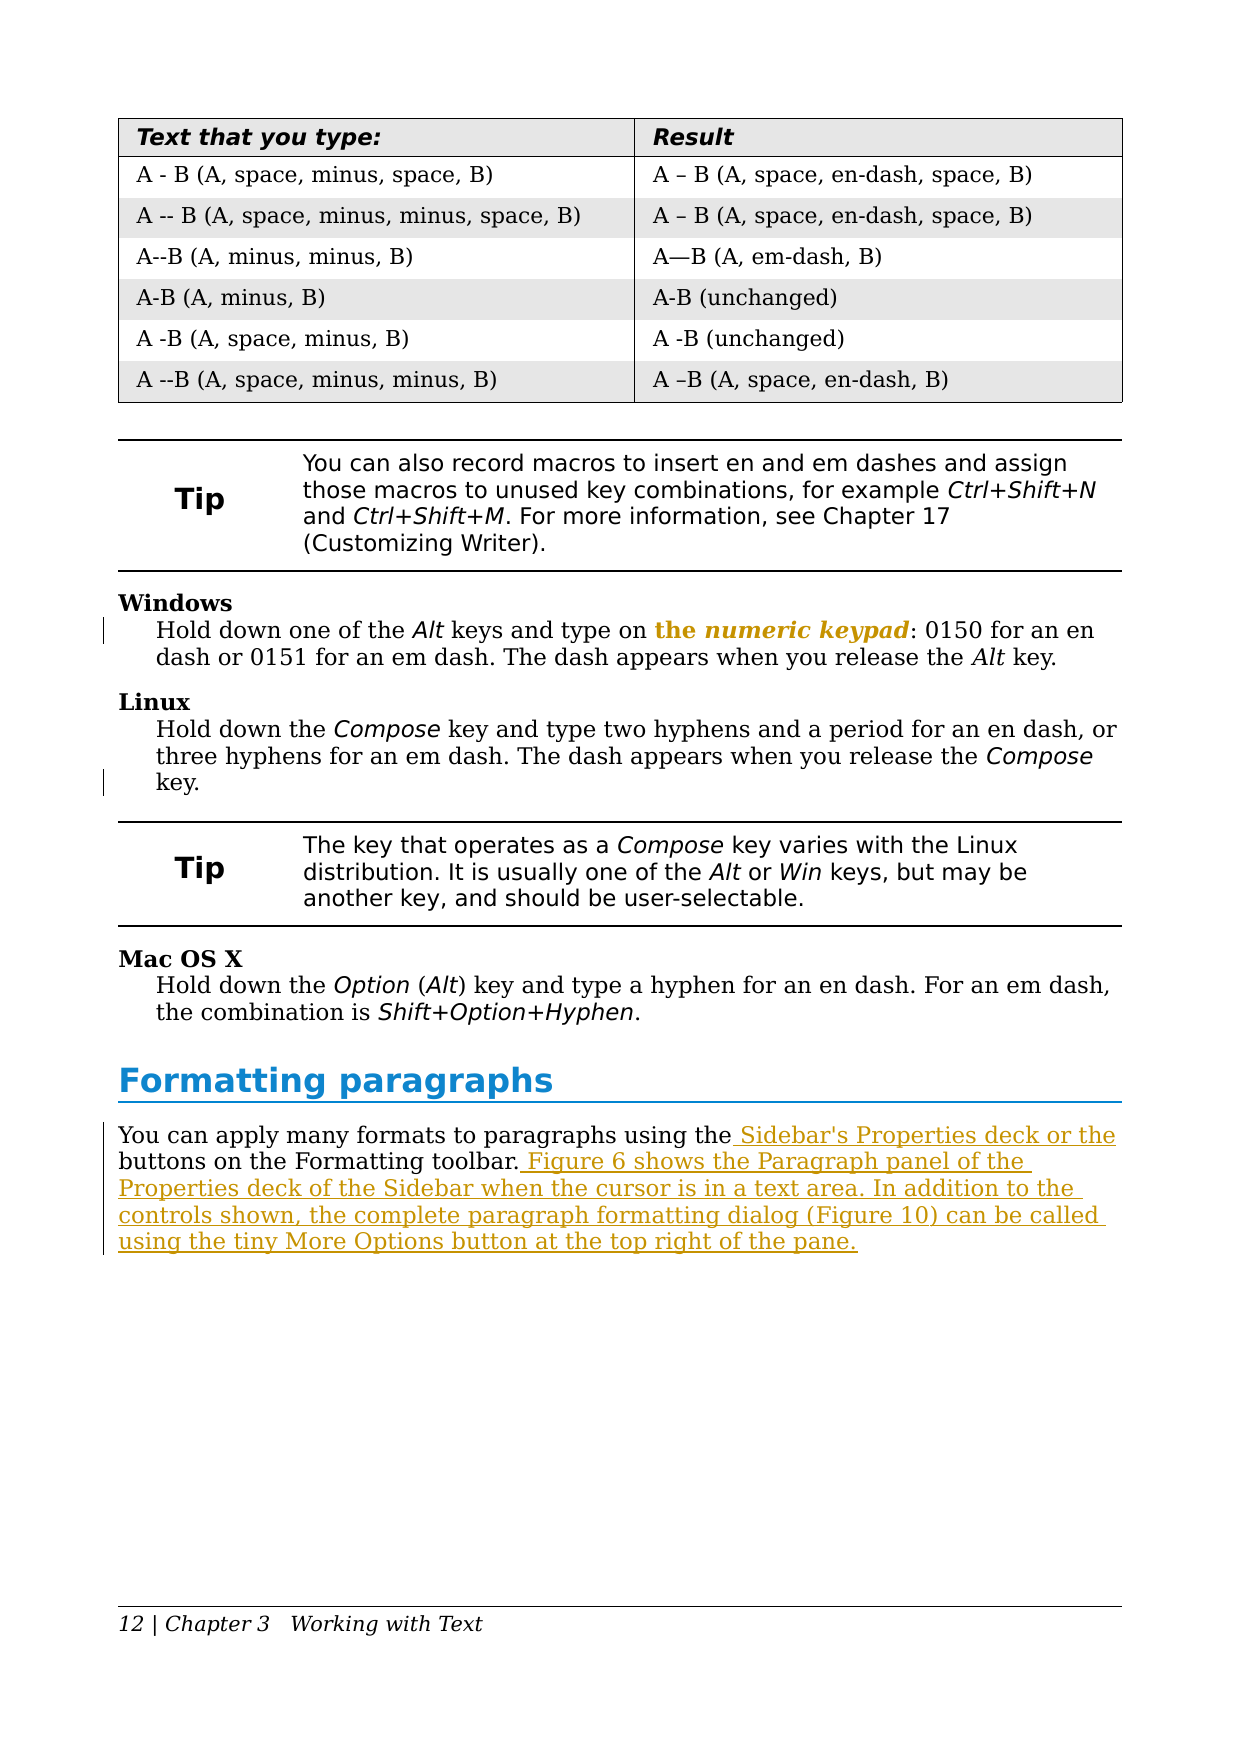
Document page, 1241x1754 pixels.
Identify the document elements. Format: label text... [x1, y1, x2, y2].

table_cell A—B (A, em-dash, B) [635, 238, 1122, 279]
table_cell A – B (A, space, en-dash, space, B) [635, 198, 1122, 238]
text Hold down one of the Alt keys and type on the numeric keypad: 0150 for an en dash or 0151 for an em dash. The dash appears when you release the Alt key. [156, 617, 1122, 671]
text Hold down the Compose key and type two hyphens and a period for an en dash, or three hyphens for an em dash. The dash appears when you release the Compose key. [156, 716, 1122, 796]
table_cell A -B (A, space, minus, B) [119, 320, 634, 361]
text You can apply many formats to paragraphs using the Sidebar's Properties deck or the buttons on the Formatting toolbar. Figure 6 shows the Paragraph panel of the Properties deck of the Sidebar when the cursor is in a text area. In addition to the controls shown, the complete paragraph formatting dialog (Figure 10) can be called using the tiny More Options button at the top right of the pane. [118, 1122, 1122, 1255]
table_cell A – B (A, space, en-dash, space, B) [635, 157, 1122, 197]
table_header You can also record macros to insert en and em dashes and assign those macros to unused key combinations, for example Ctrl+Shift+N and Ctrl+Shift+M. For more information, see Chapter 17 (Customizing Writer). [281, 441, 1122, 570]
table_cell A-B (A, minus, B) [119, 279, 634, 320]
table_cell A--B (A, minus, minus, B) [119, 238, 634, 279]
table_header Text that you type: [119, 119, 634, 156]
text Windows [118, 590, 1122, 617]
text Mac OS X [118, 946, 1122, 972]
text Hold down the Option (Alt) key and type a hyphen for an en dash. For an em dash, the combination is Shift+Option+Hyphen. [156, 972, 1122, 1026]
table_cell A-B (unchanged) [635, 279, 1122, 320]
table_cell A -B (unchanged) [635, 320, 1122, 361]
table_cell A - B (A, space, minus, space, B) [119, 157, 634, 197]
table_header Tip [118, 441, 281, 570]
table_header Tip [118, 823, 281, 925]
table_header The key that operates as a Compose key varies with the Linux distribution. It is usually one of the Alt or Win keys, but may be another key, and should be user-selectable. [281, 823, 1122, 925]
table_header Result [635, 119, 1122, 156]
subtitle Formatting paragraphs [118, 1062, 1122, 1101]
table_cell A –B (A, space, en-dash, B) [635, 361, 1122, 402]
table_cell A --B (A, space, minus, minus, B) [119, 361, 634, 402]
table_cell A -- B (A, space, minus, minus, space, B) [119, 198, 634, 238]
text Linux [118, 689, 1122, 716]
